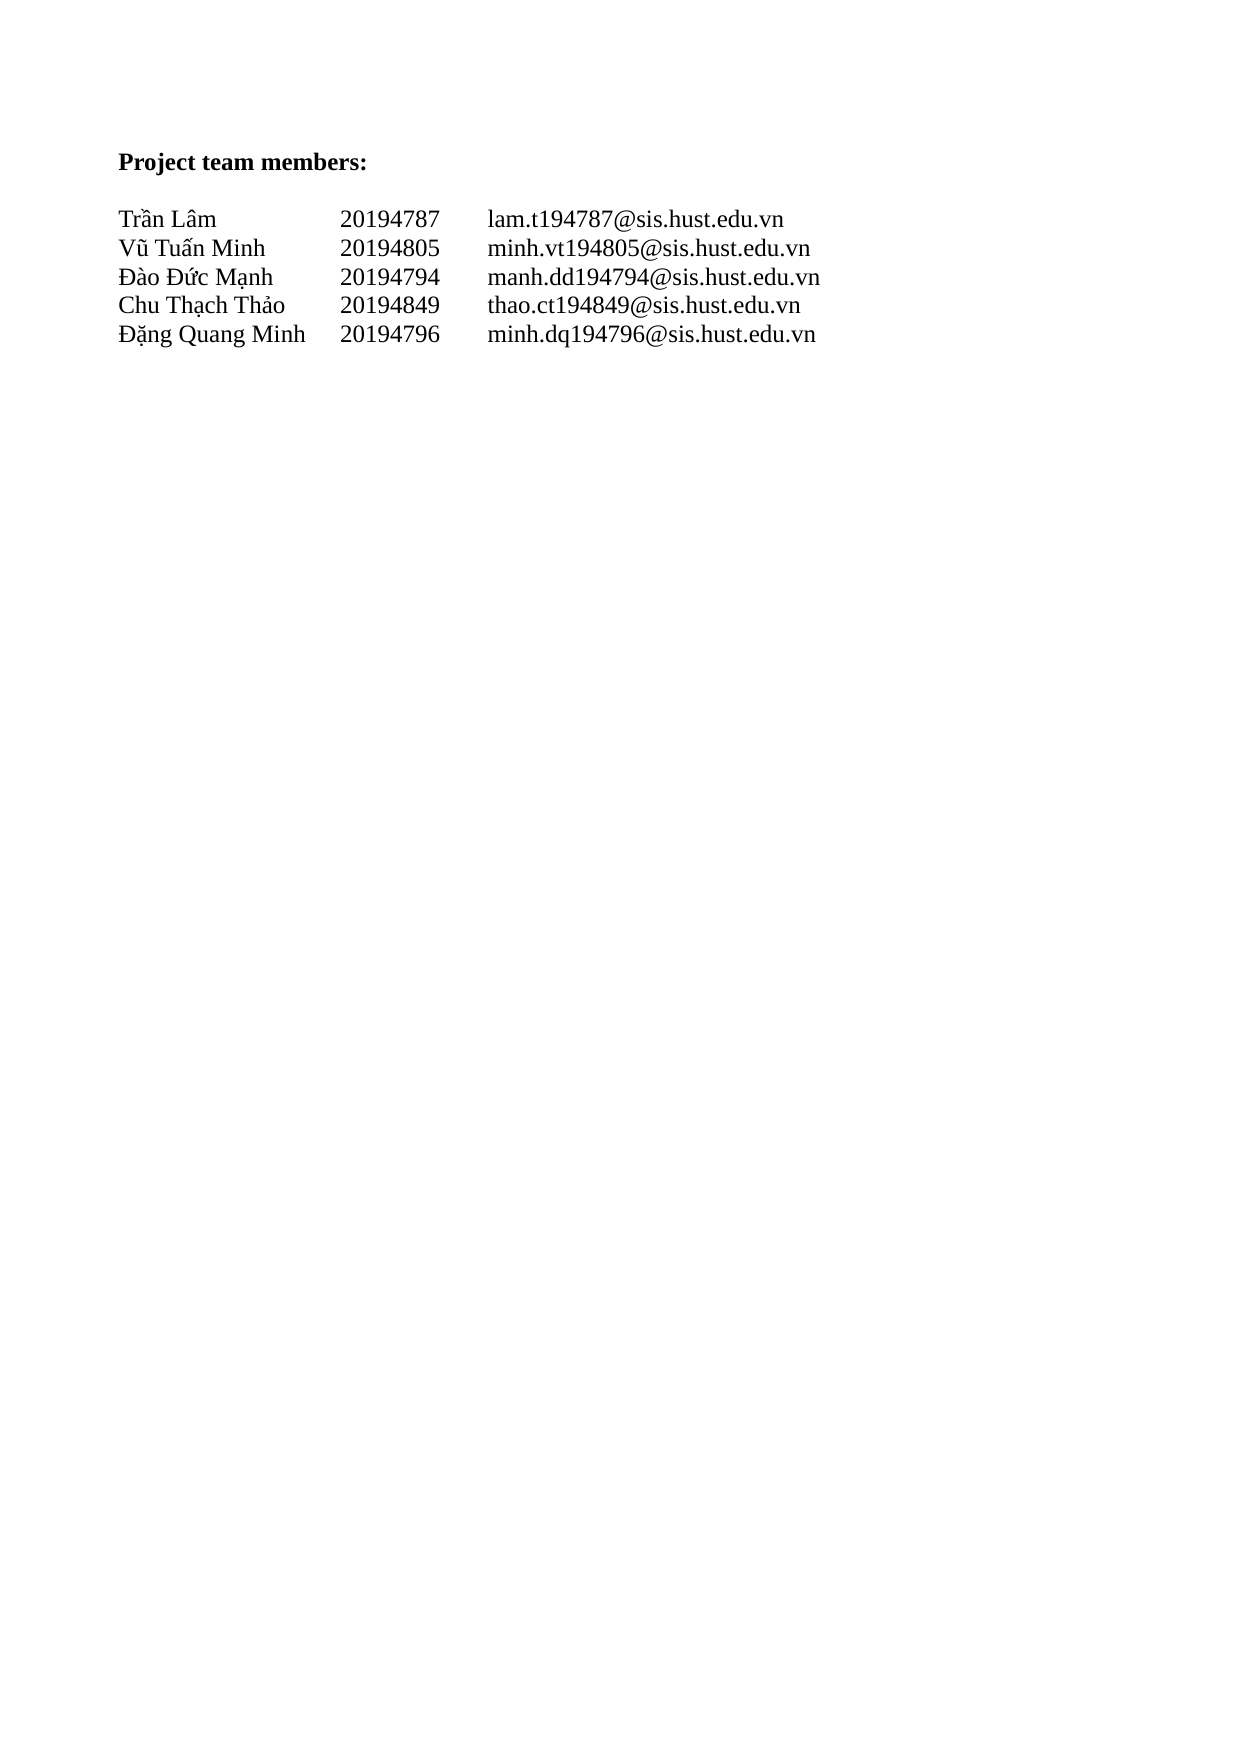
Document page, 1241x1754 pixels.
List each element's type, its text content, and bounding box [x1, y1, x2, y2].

text Vũ Tuấn Minh 20194805 minh.vt194805@sis.hust.edu.vn [118, 233, 1122, 262]
text Project team members: [118, 147, 1122, 176]
text Trần Lâm 20194787 lam.t194787@sis.hust.edu.vn [118, 204, 1122, 233]
text Đặng Quang Minh 20194796 minh.dq194796@sis.hust.edu.vn [118, 319, 1122, 348]
text Đào Đức Mạnh 20194794 manh.dd194794@sis.hust.edu.vn [118, 262, 1122, 291]
text Chu Thạch Thảo 20194849 thao.ct194849@sis.hust.edu.vn [118, 291, 1122, 319]
